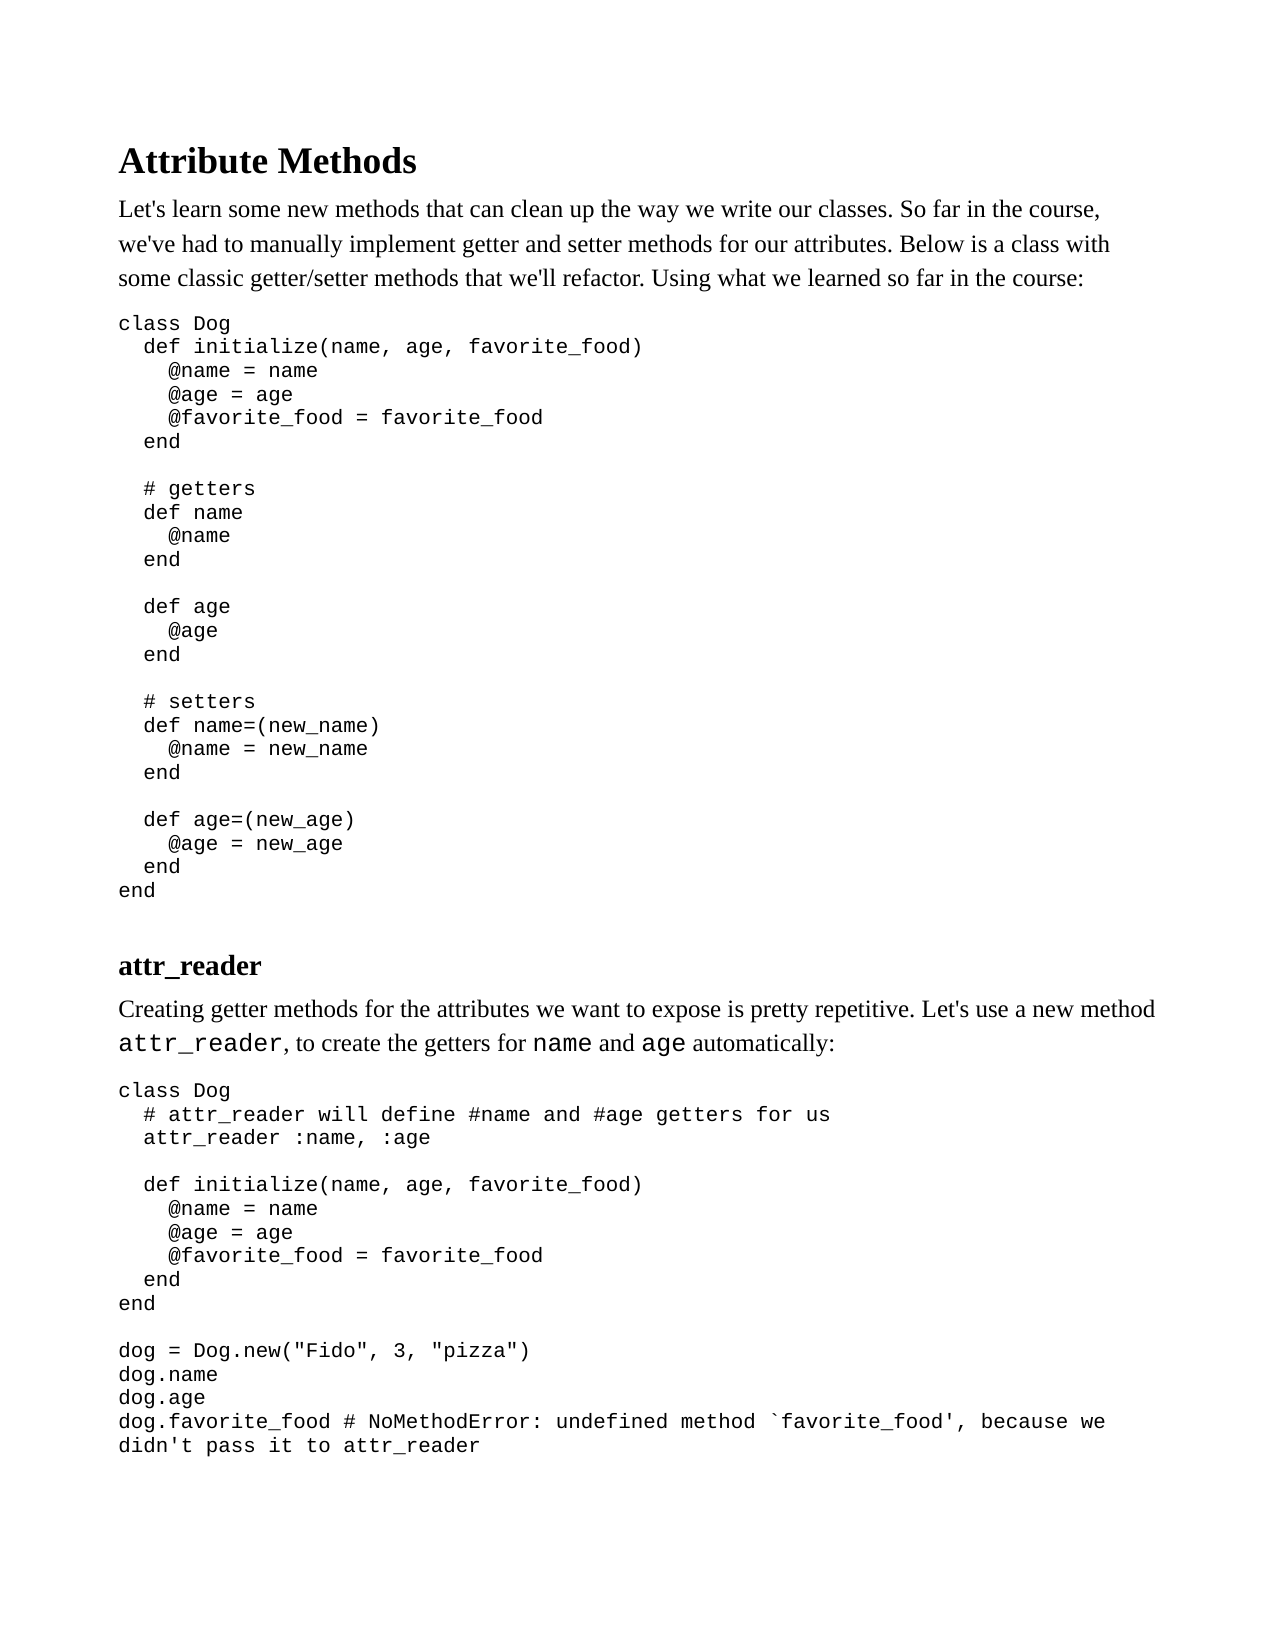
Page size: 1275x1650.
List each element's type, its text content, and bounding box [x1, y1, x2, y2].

text @name [118, 525, 1157, 549]
text @age = age [118, 1222, 1157, 1245]
text end [118, 549, 1157, 573]
text end [118, 431, 1157, 454]
text def initialize(name, age, favorite_food) [118, 1174, 1157, 1198]
text end [118, 1293, 1157, 1316]
text # setters [118, 691, 1157, 714]
text dog.age [118, 1387, 1157, 1411]
text def name [118, 502, 1157, 525]
text # attr_reader will define #name and #age getters for us [118, 1103, 1157, 1127]
text end [118, 644, 1157, 667]
text dog.name [118, 1364, 1157, 1387]
text class Dog [118, 313, 1157, 336]
subtitle attr_reader [118, 948, 1157, 981]
text @name = name [118, 1198, 1157, 1222]
text @age = new_age [118, 833, 1157, 856]
text @name = new_name [118, 738, 1157, 762]
text end [118, 880, 1157, 904]
text @favorite_food = favorite_food [118, 1245, 1157, 1269]
text end [118, 1269, 1157, 1293]
text @age = age [118, 383, 1157, 407]
text # getters [118, 478, 1157, 502]
text def age [118, 596, 1157, 620]
text def initialize(name, age, favorite_food) [118, 336, 1157, 360]
text @favorite_food = favorite_food [118, 407, 1157, 431]
text dog = Dog.new("Fido", 3, "pizza") [118, 1340, 1157, 1364]
text dog.favorite_food # NoMethodError: undefined method `favorite_food', because we didn't pass it to attr_reader [118, 1411, 1157, 1458]
subtitle Attribute Methods [118, 139, 1157, 182]
text Creating getter methods for the attributes we want to expose is pretty repetitive. Let's use a new method attr_reader, to create the getters for name and age automatically: [118, 994, 1157, 1059]
text def age=(new_age) [118, 809, 1157, 833]
text end [118, 762, 1157, 786]
text @name = name [118, 360, 1157, 383]
text def name=(new_name) [118, 714, 1157, 738]
text attr_reader :name, :age [118, 1127, 1157, 1151]
text Let's learn some new methods that can clean up the way we write our classes. So far in the course, we've had to manually implement getter and setter methods for our attributes. Below is a class with some classic getter/setter methods that we'll refactor. Using what we learned so far in the course: [118, 194, 1157, 292]
text class Dog [118, 1080, 1157, 1103]
text @age [118, 620, 1157, 644]
text end [118, 856, 1157, 880]
